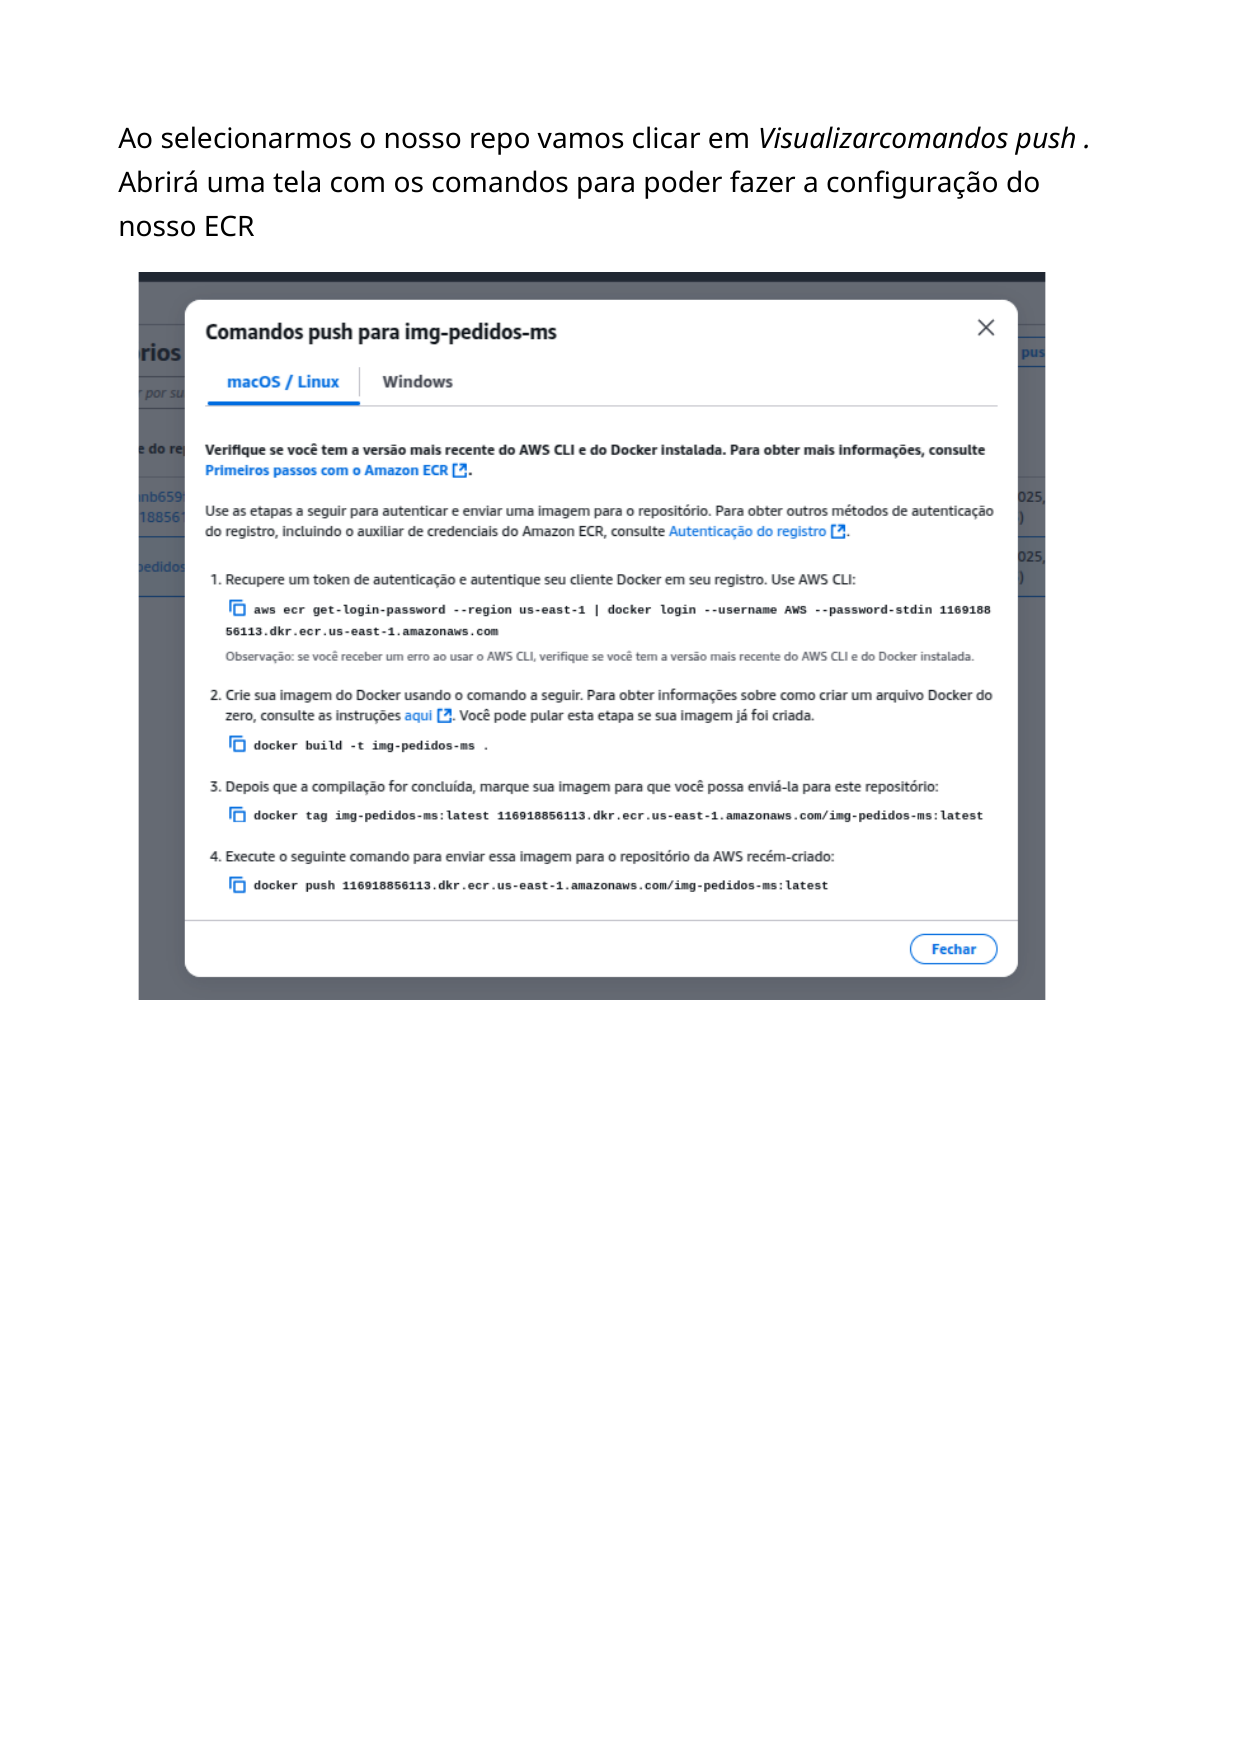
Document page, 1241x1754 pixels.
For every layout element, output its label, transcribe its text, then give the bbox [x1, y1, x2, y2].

picture [138, 272, 1046, 1000]
text Ao selecionarmos o nosso repo vamos clicar em Visualizarcomandos push . Abrirá uma tela com os comandos para poder fazer a configuração do nosso ECR [118, 118, 1122, 244]
